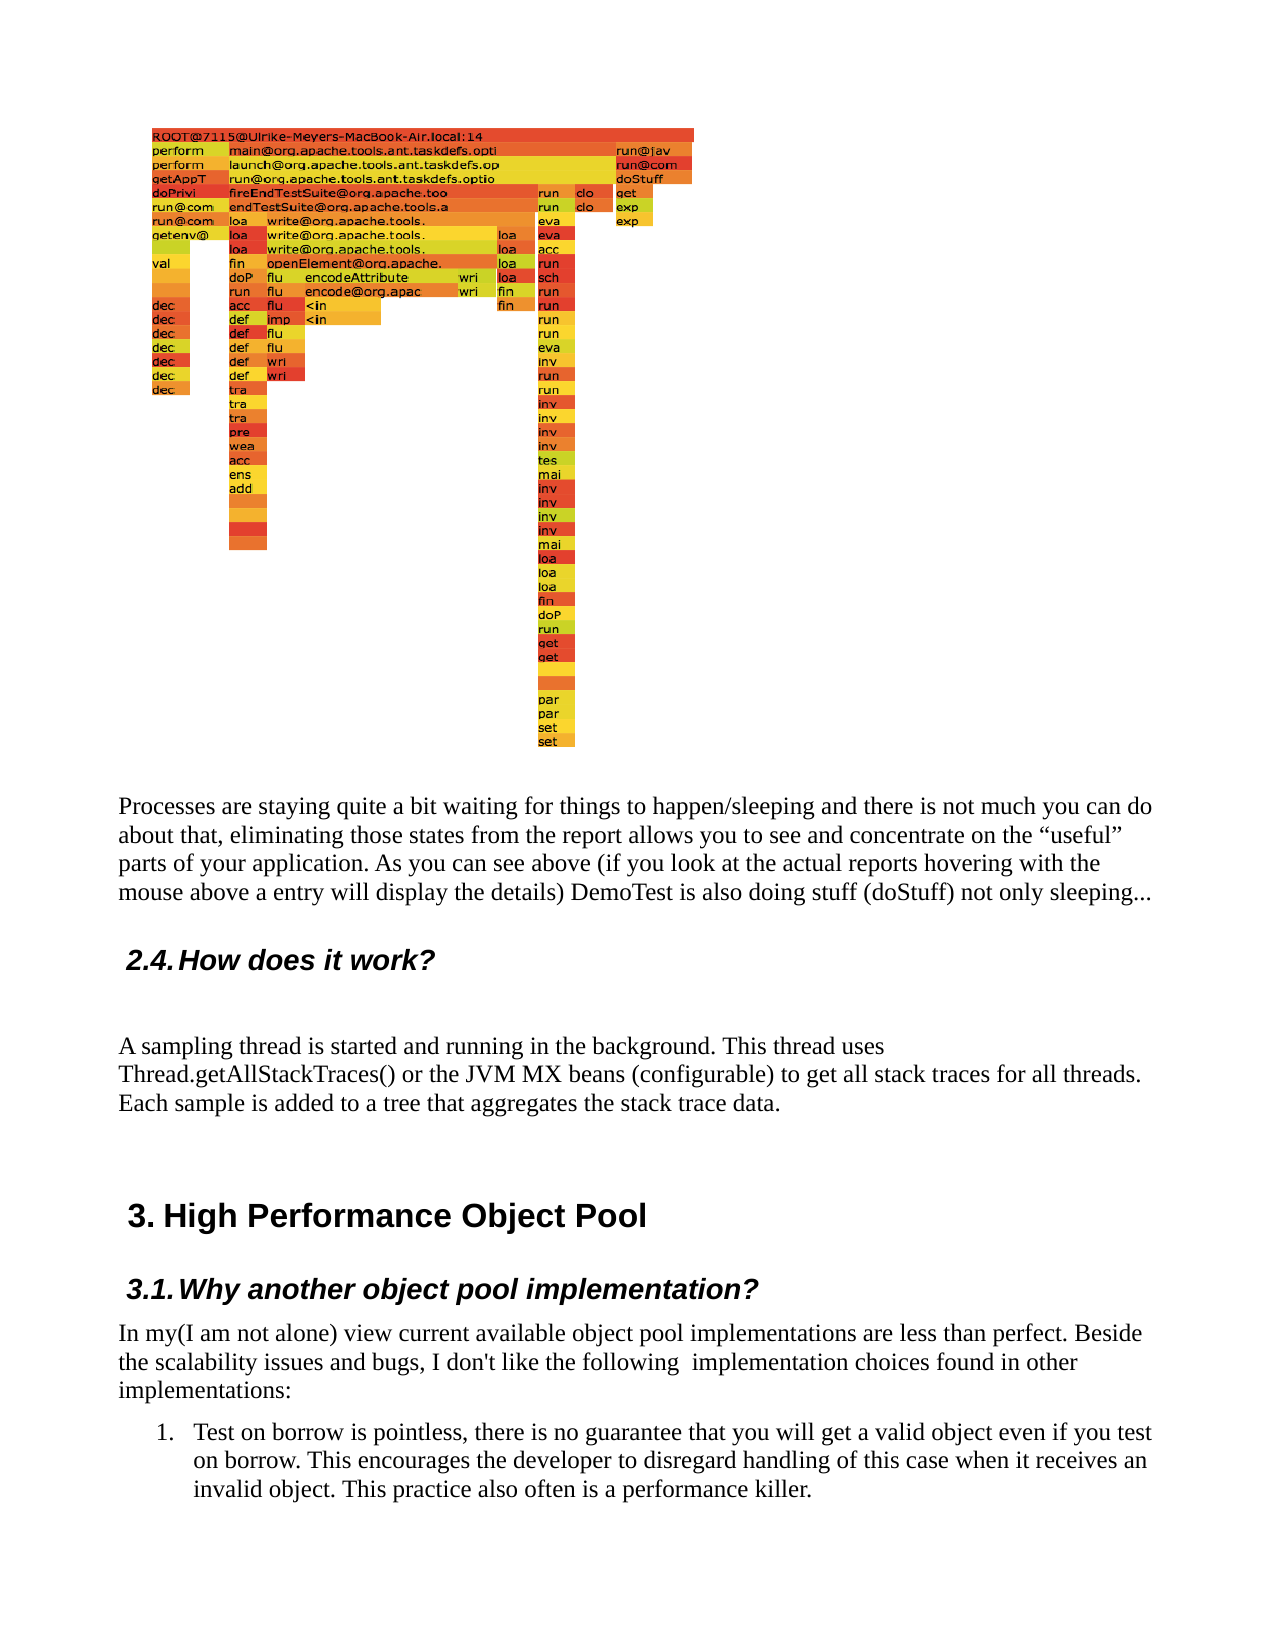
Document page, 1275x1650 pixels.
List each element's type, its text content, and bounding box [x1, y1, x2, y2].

text A sampling thread is started and running in the background. This thread uses Thread.getAllStackTraces() or the JVM MX beans (configurable) to get all stack traces for all threads. Each sample is added to a tree that aggregates the stack trace data. [118, 1031, 1157, 1117]
text In my(I am not alone) view current available object pool implementations are less than perfect. Beside the scalability issues and bugs, I don't like the following implementation choices found in other implementations: [118, 1318, 1157, 1404]
subtitle How does it work? [118, 943, 1157, 977]
subtitle Why another object pool implementation? [118, 1272, 1157, 1305]
text Processes are staying quite a bit waiting for things to happen/sleeping and there is not much you can do about that, eliminating those states from the report allows you to see and concentrate on the “useful” parts of your application. As you can see above (if you look at the actual reports hovering with the mouse above a entry will display the details) DemoTest is also doing stuff (doStuff) not only sleeping... [118, 791, 1157, 906]
list Test on borrow is pointless, there is no guarantee that you will get a valid object even if you test on borrow. This encourages the developer to disregard handling of this case when it receives an invalid object. This practice also often is a performance killer. [156, 1417, 1157, 1503]
picture [149, 121, 706, 750]
subtitle High Performance Object Pool [118, 1196, 1157, 1234]
